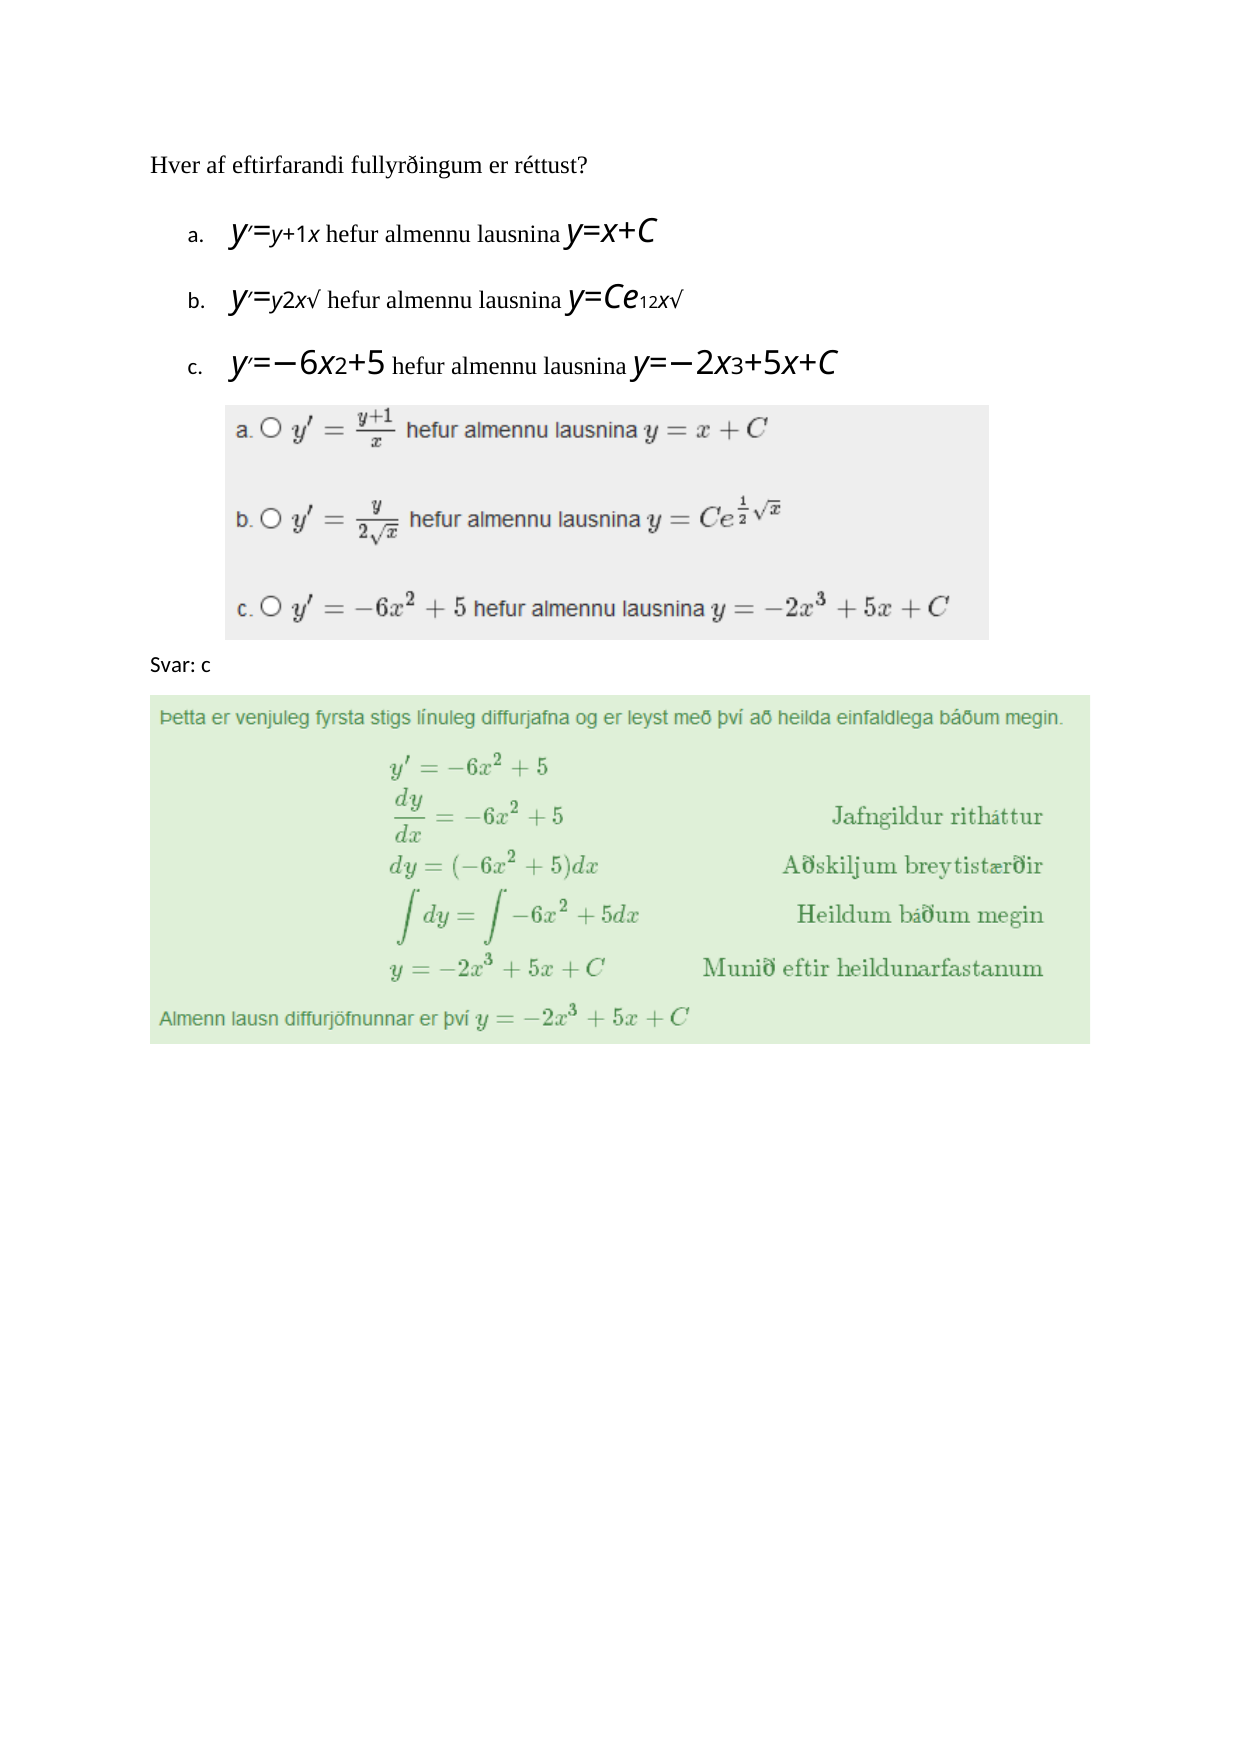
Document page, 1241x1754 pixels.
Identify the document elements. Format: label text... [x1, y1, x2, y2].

picture [225, 405, 989, 640]
list y′=y2x√ hefur almennu lausnina y=Ce12x√ [187, 273, 1090, 318]
text Svar: c [150, 650, 1090, 678]
picture [150, 695, 1091, 1044]
list y′=y+1x hefur almennu lausnina y=x+C [187, 207, 1090, 252]
text Hver af eftirfarandi fullyrðingum er réttust? [150, 150, 1090, 179]
list y′=−6x2+5 hefur almennu lausnina y=−2x3+5x+C [187, 339, 1090, 384]
